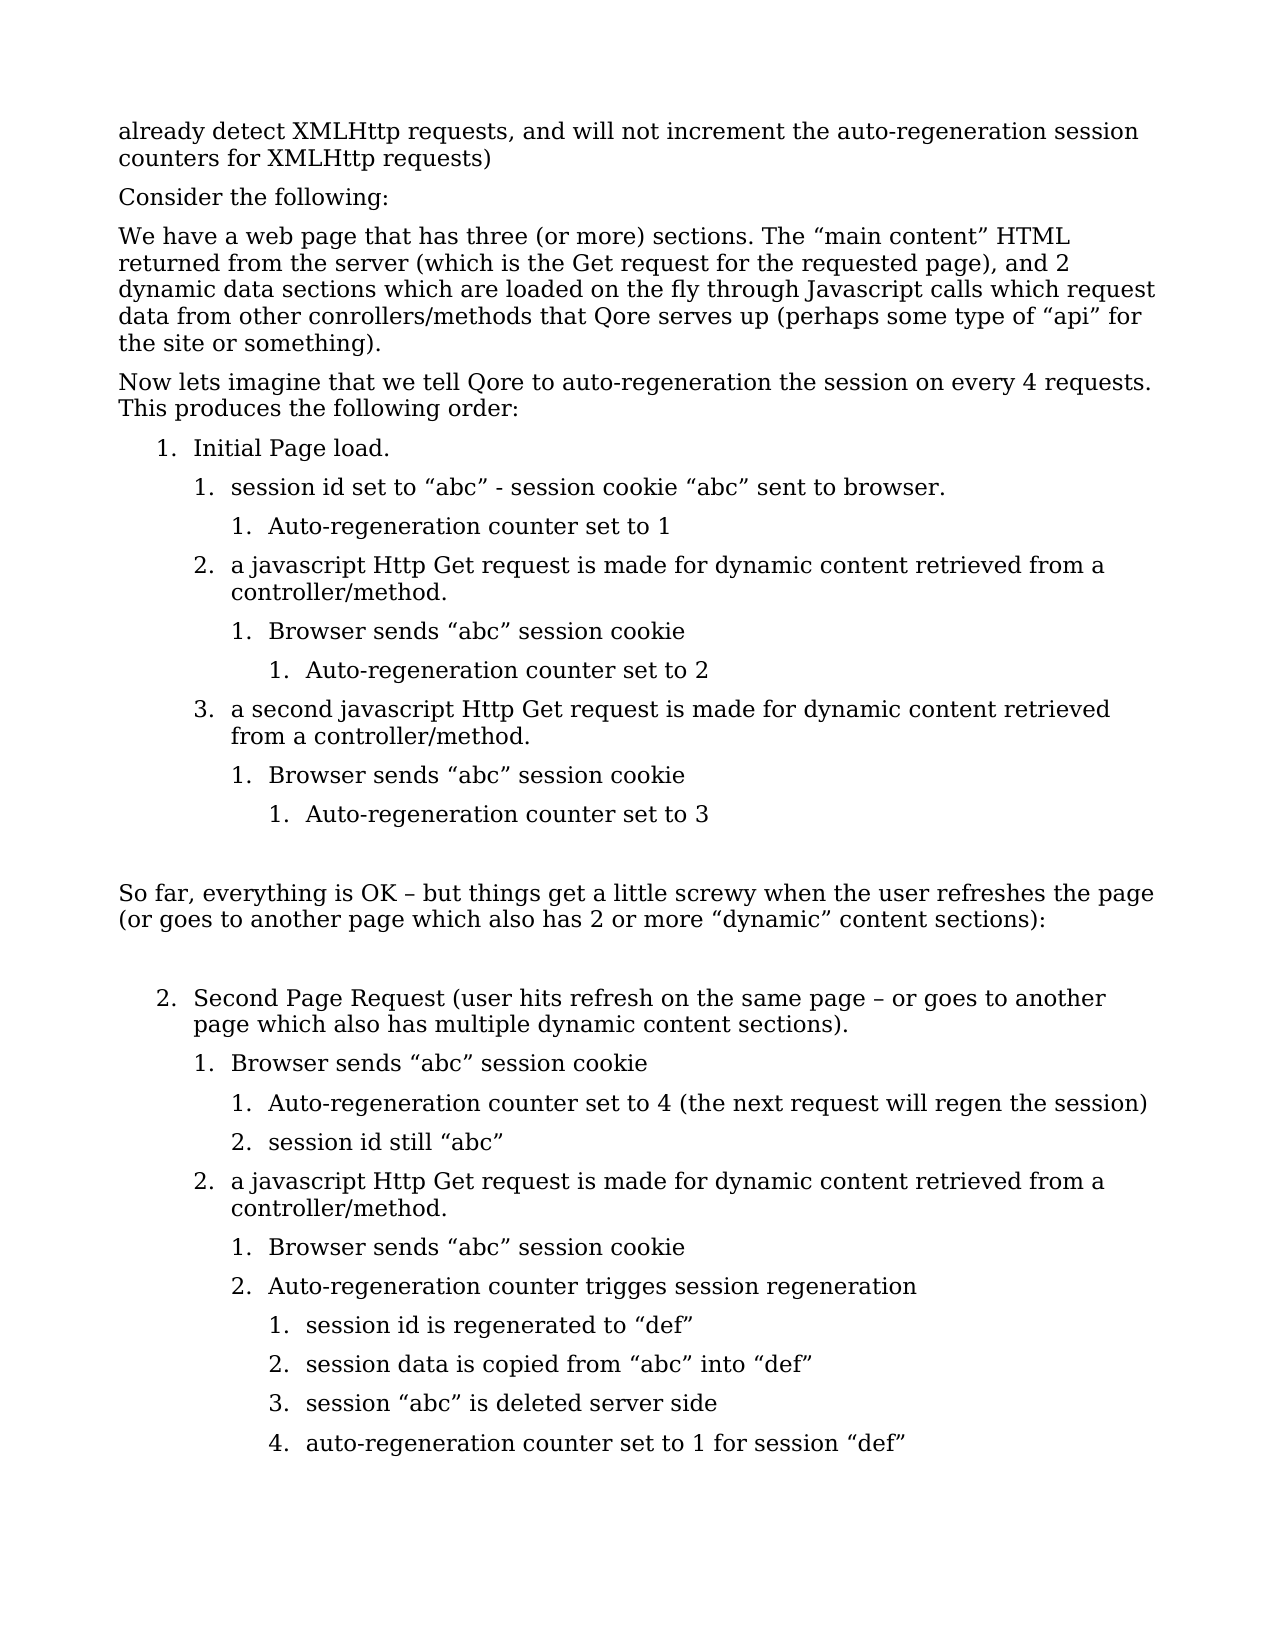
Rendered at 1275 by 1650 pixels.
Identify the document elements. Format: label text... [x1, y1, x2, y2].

list a second javascript Http Get request is made for dynamic content retrieved from a controller/method. [193, 696, 1157, 750]
text So far, everything is OK – but things get a little screwy when the user refreshes the page (or goes to another page which also has 2 or more “dynamic” content sections): [118, 880, 1157, 933]
list Auto-regeneration counter set to 4 (the next request will regen the session) [231, 1090, 1157, 1116]
text Consider the following: [118, 184, 1157, 211]
list session “abc” is deleted server side [268, 1391, 1157, 1417]
list session id is regenerated to “def” [268, 1312, 1157, 1339]
list Browser sends “abc” session cookie [231, 762, 1157, 789]
list Browser sends “abc” session cookie [231, 618, 1157, 645]
list a javascript Http Get request is made for dynamic content retrieved from a controller/method. [193, 552, 1157, 606]
list Second Page Request (user hits refresh on the same page – or goes to another page which also has multiple dynamic content sections). [156, 985, 1157, 1038]
list session id still “abc” [231, 1129, 1157, 1156]
text We have a web page that has three (or more) sections. The “main content” HTML returned from the server (which is the Get request for the requested page), and 2 dynamic data sections which are loaded on the fly through Javascript calls which request data from other conrollers/methods that Qore serves up (perhaps some type of “api” for the site or something). [118, 223, 1157, 356]
list Auto-regeneration counter set to 2 [268, 657, 1157, 684]
text Now lets imagine that we tell Qore to auto-regeneration the session on every 4 requests. This produces the following order: [118, 369, 1157, 422]
list session data is copied from “abc” into “def” [268, 1351, 1157, 1378]
list session id set to “abc” - session cookie “abc” sent to browser. [193, 474, 1157, 501]
list Browser sends “abc” session cookie [193, 1051, 1157, 1077]
text already detect XMLHttp requests, and will not increment the auto-regeneration session counters for XMLHttp requests) [118, 118, 1157, 171]
list auto-regeneration counter set to 1 for session “def” [268, 1430, 1157, 1456]
list Auto-regeneration counter set to 3 [268, 801, 1157, 828]
list Auto-regeneration counter trigges session regeneration [231, 1273, 1157, 1300]
list Browser sends “abc” session cookie [231, 1234, 1157, 1261]
list Auto-regeneration counter set to 1 [231, 513, 1157, 540]
list a javascript Http Get request is made for dynamic content retrieved from a controller/method. [193, 1168, 1157, 1221]
list Initial Page load. [156, 435, 1157, 461]
